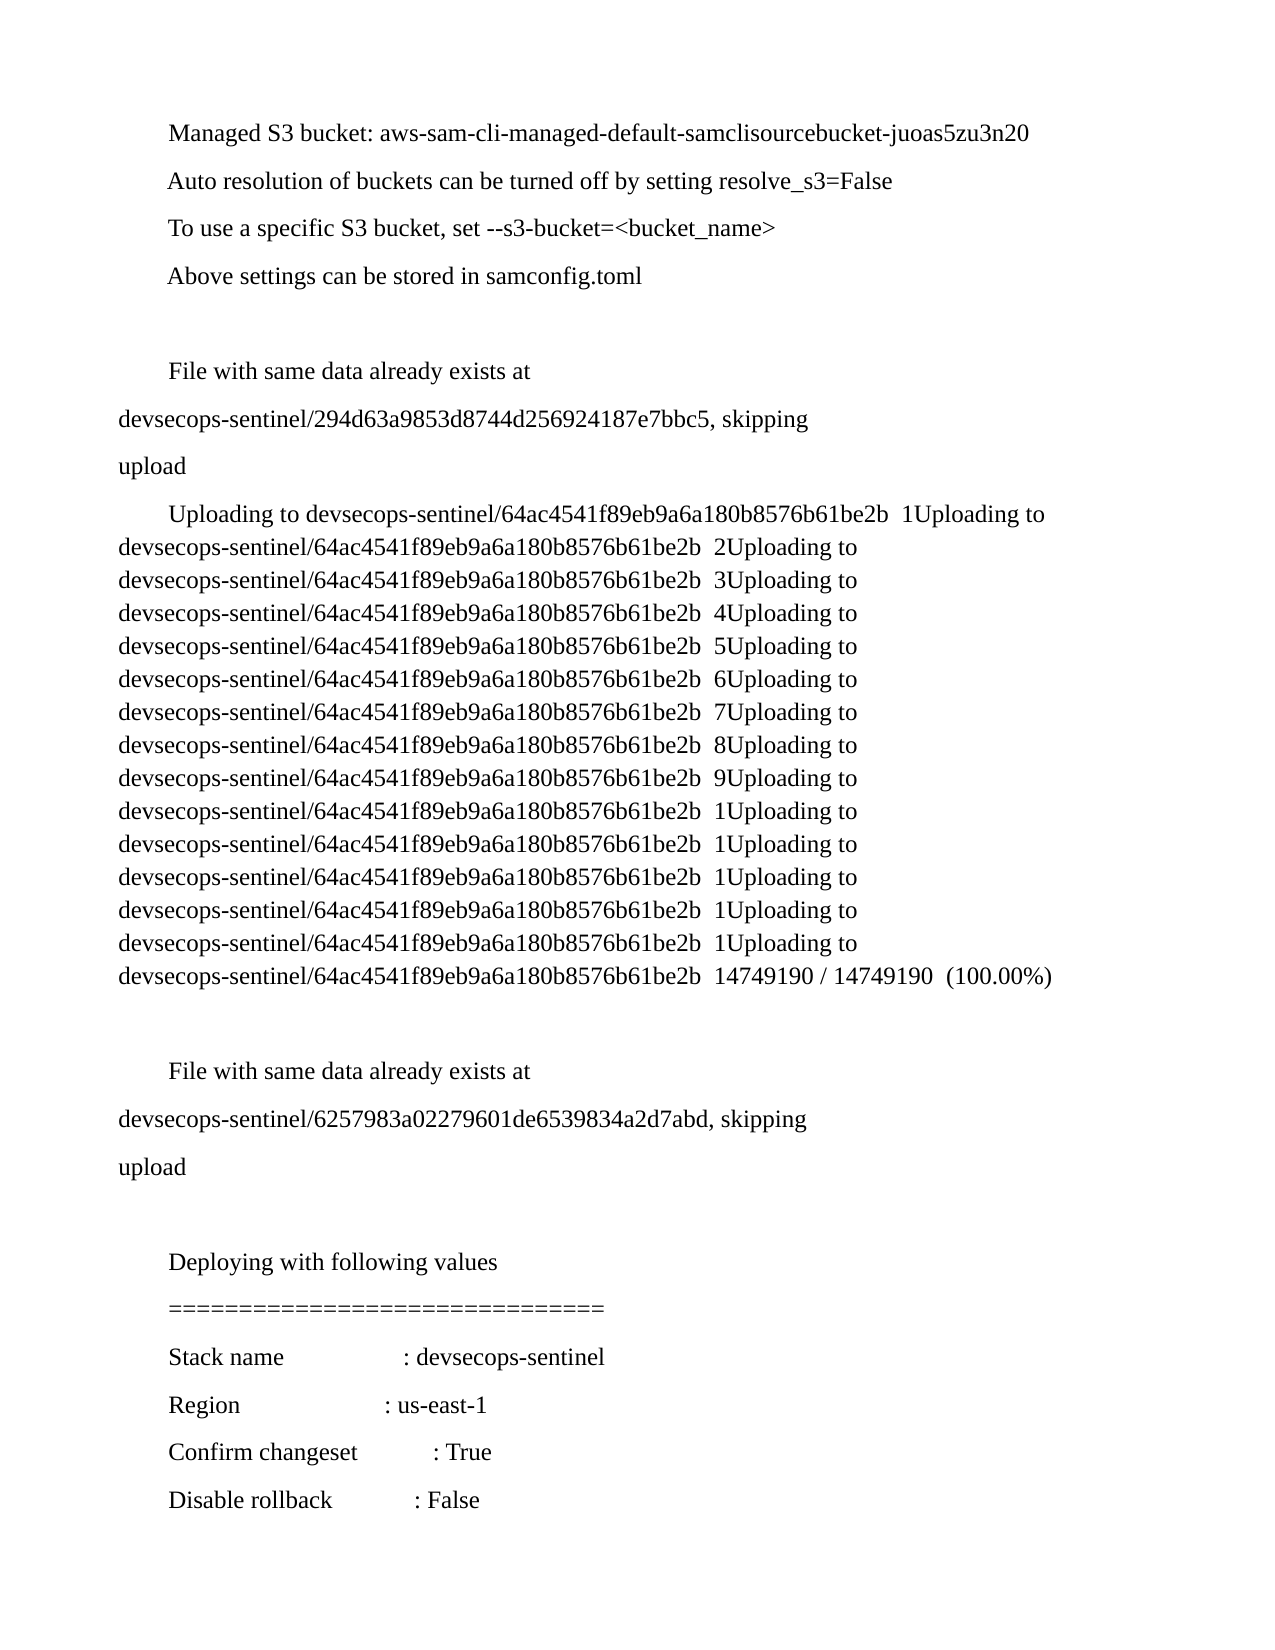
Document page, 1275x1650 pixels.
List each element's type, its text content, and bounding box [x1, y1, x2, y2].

text devsecops-sentinel/6257983a02279601de6539834a2d7abd, skipping [118, 1104, 1157, 1133]
text devsecops-sentinel/294d63a9853d8744d256924187e7bbc5, skipping [118, 404, 1157, 432]
text Region : us-east-1 [118, 1390, 1157, 1418]
text =============================== [118, 1294, 1157, 1323]
text Disable rollback : False [118, 1485, 1157, 1514]
text Stack name : devsecops-sentinel [118, 1342, 1157, 1371]
text Auto resolution of buckets can be turned off by setting resolve_s3=False [118, 166, 1157, 194]
text Uploading to devsecops-sentinel/64ac4541f89eb9a6a180b8576b61be2b 1Uploading to devsecops-sentinel/64ac4541f89eb9a6a180b8576b61be2b 2Uploading to devsecops-sentinel/64ac4541f89eb9a6a180b8576b61be2b 3Uploading to devsecops-sentinel/64ac4541f89eb9a6a180b8576b61be2b 4Uploading to devsecops-sentinel/64ac4541f89eb9a6a180b8576b61be2b 5Uploading to devsecops-sentinel/64ac4541f89eb9a6a180b8576b61be2b 6Uploading to devsecops-sentinel/64ac4541f89eb9a6a180b8576b61be2b 7Uploading to devsecops-sentinel/64ac4541f89eb9a6a180b8576b61be2b 8Uploading to devsecops-sentinel/64ac4541f89eb9a6a180b8576b61be2b 9Uploading to devsecops-sentinel/64ac4541f89eb9a6a180b8576b61be2b 1Uploading to devsecops-sentinel/64ac4541f89eb9a6a180b8576b61be2b 1Uploading to devsecops-sentinel/64ac4541f89eb9a6a180b8576b61be2b 1Uploading to devsecops-sentinel/64ac4541f89eb9a6a180b8576b61be2b 1Uploading to devsecops-sentinel/64ac4541f89eb9a6a180b8576b61be2b 1Uploading to devsecops-sentinel/64ac4541f89eb9a6a180b8576b61be2b 14749190 / 14749190 (100.00%) [118, 499, 1157, 990]
text Confirm changeset : True [118, 1437, 1157, 1466]
text Above settings can be stored in samconfig.toml [118, 261, 1157, 290]
text upload [118, 451, 1157, 480]
text Managed S3 bucket: aws-sam-cli-managed-default-samclisourcebucket-juoas5zu3n20 [118, 118, 1157, 147]
text Deploying with following values [118, 1247, 1157, 1276]
text upload [118, 1152, 1157, 1180]
text File with same data already exists at [118, 1056, 1157, 1085]
text File with same data already exists at [118, 356, 1157, 385]
text To use a specific S3 bucket, set --s3-bucket=<bucket_name> [118, 213, 1157, 242]
